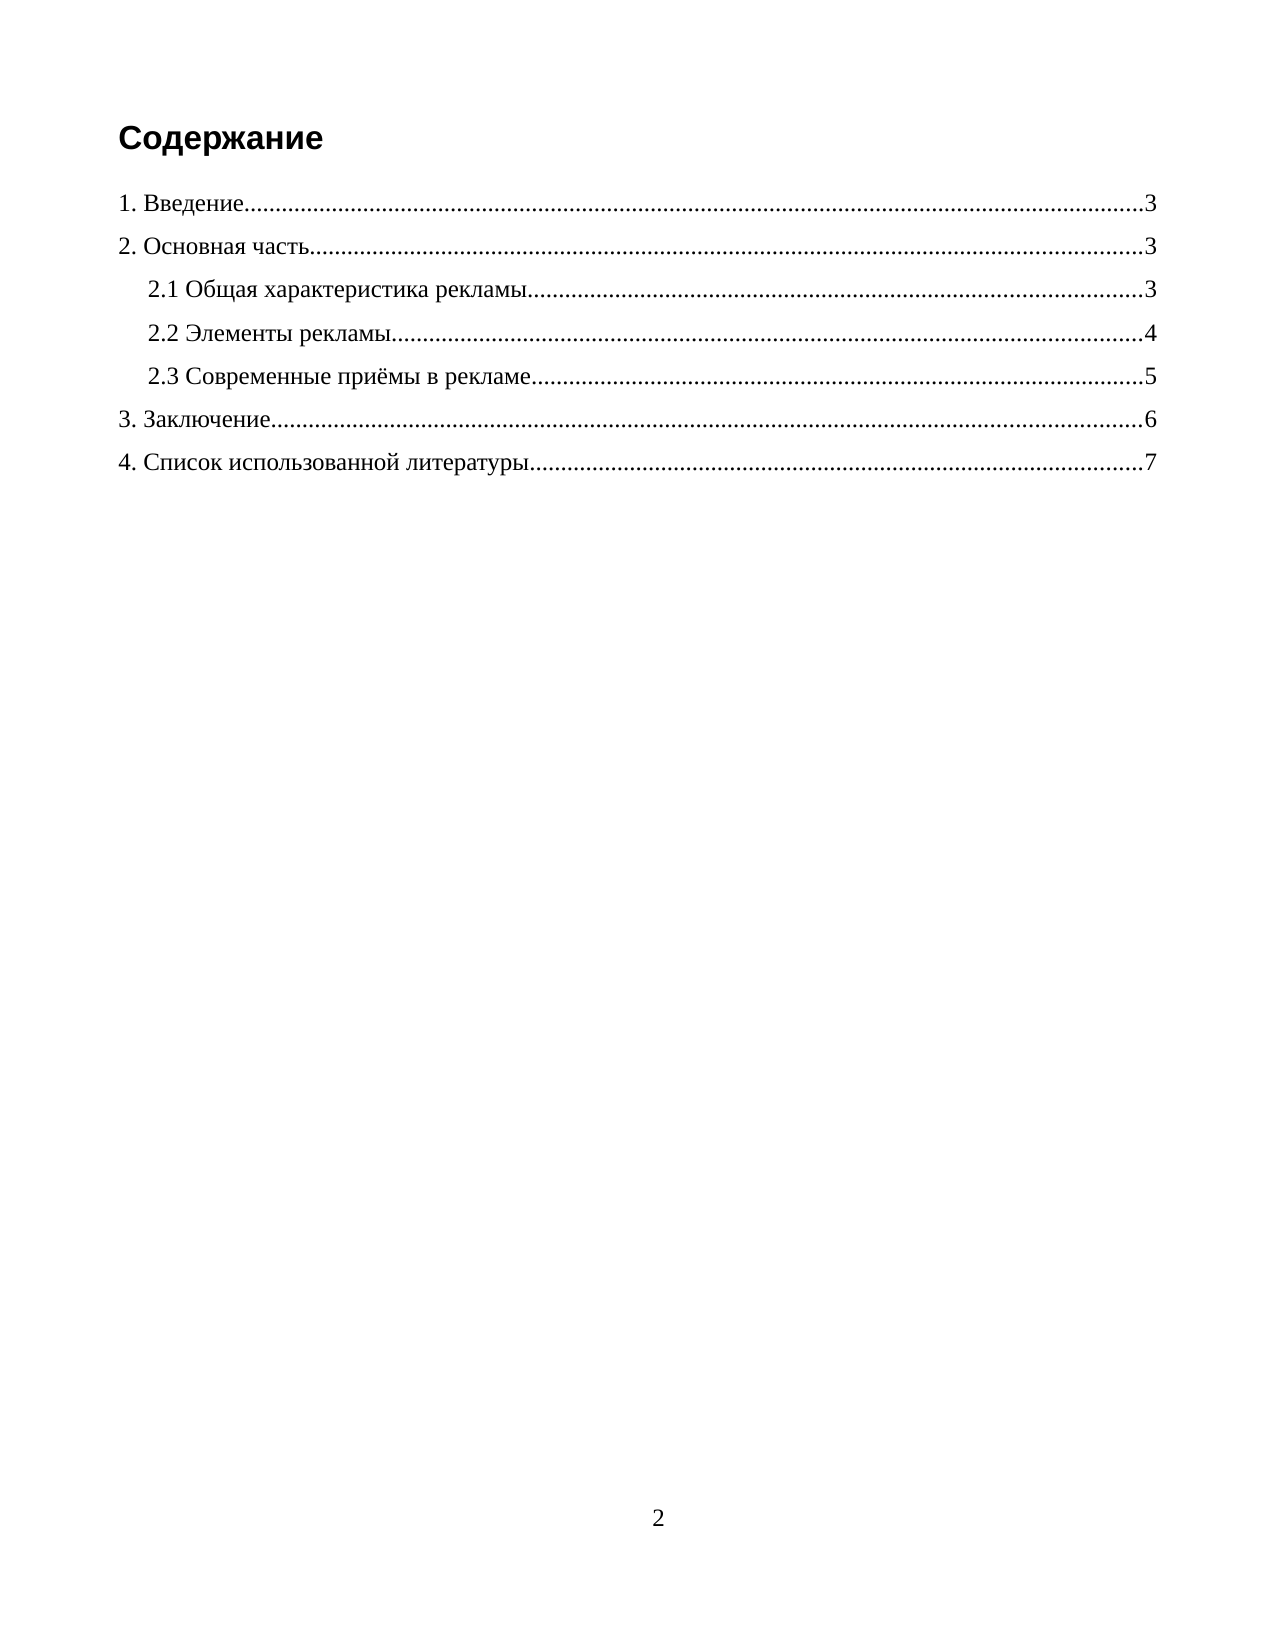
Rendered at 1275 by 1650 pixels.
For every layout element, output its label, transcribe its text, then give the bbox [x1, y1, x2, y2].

text 3. Заключение 6 [118, 404, 1157, 433]
text 2.2 Элементы рекламы 4 [148, 318, 1157, 346]
text 2. Основная часть 3 [118, 231, 1157, 260]
text 4. Список использованной литературы 7 [118, 447, 1157, 476]
text 2.1 Общая характеристика рекламы 3 [148, 274, 1157, 303]
text 2.3 Современные приёмы в рекламе 5 [148, 361, 1157, 389]
subtitle Содержание [118, 118, 1157, 157]
text 1. Введение 3 [118, 188, 1157, 217]
